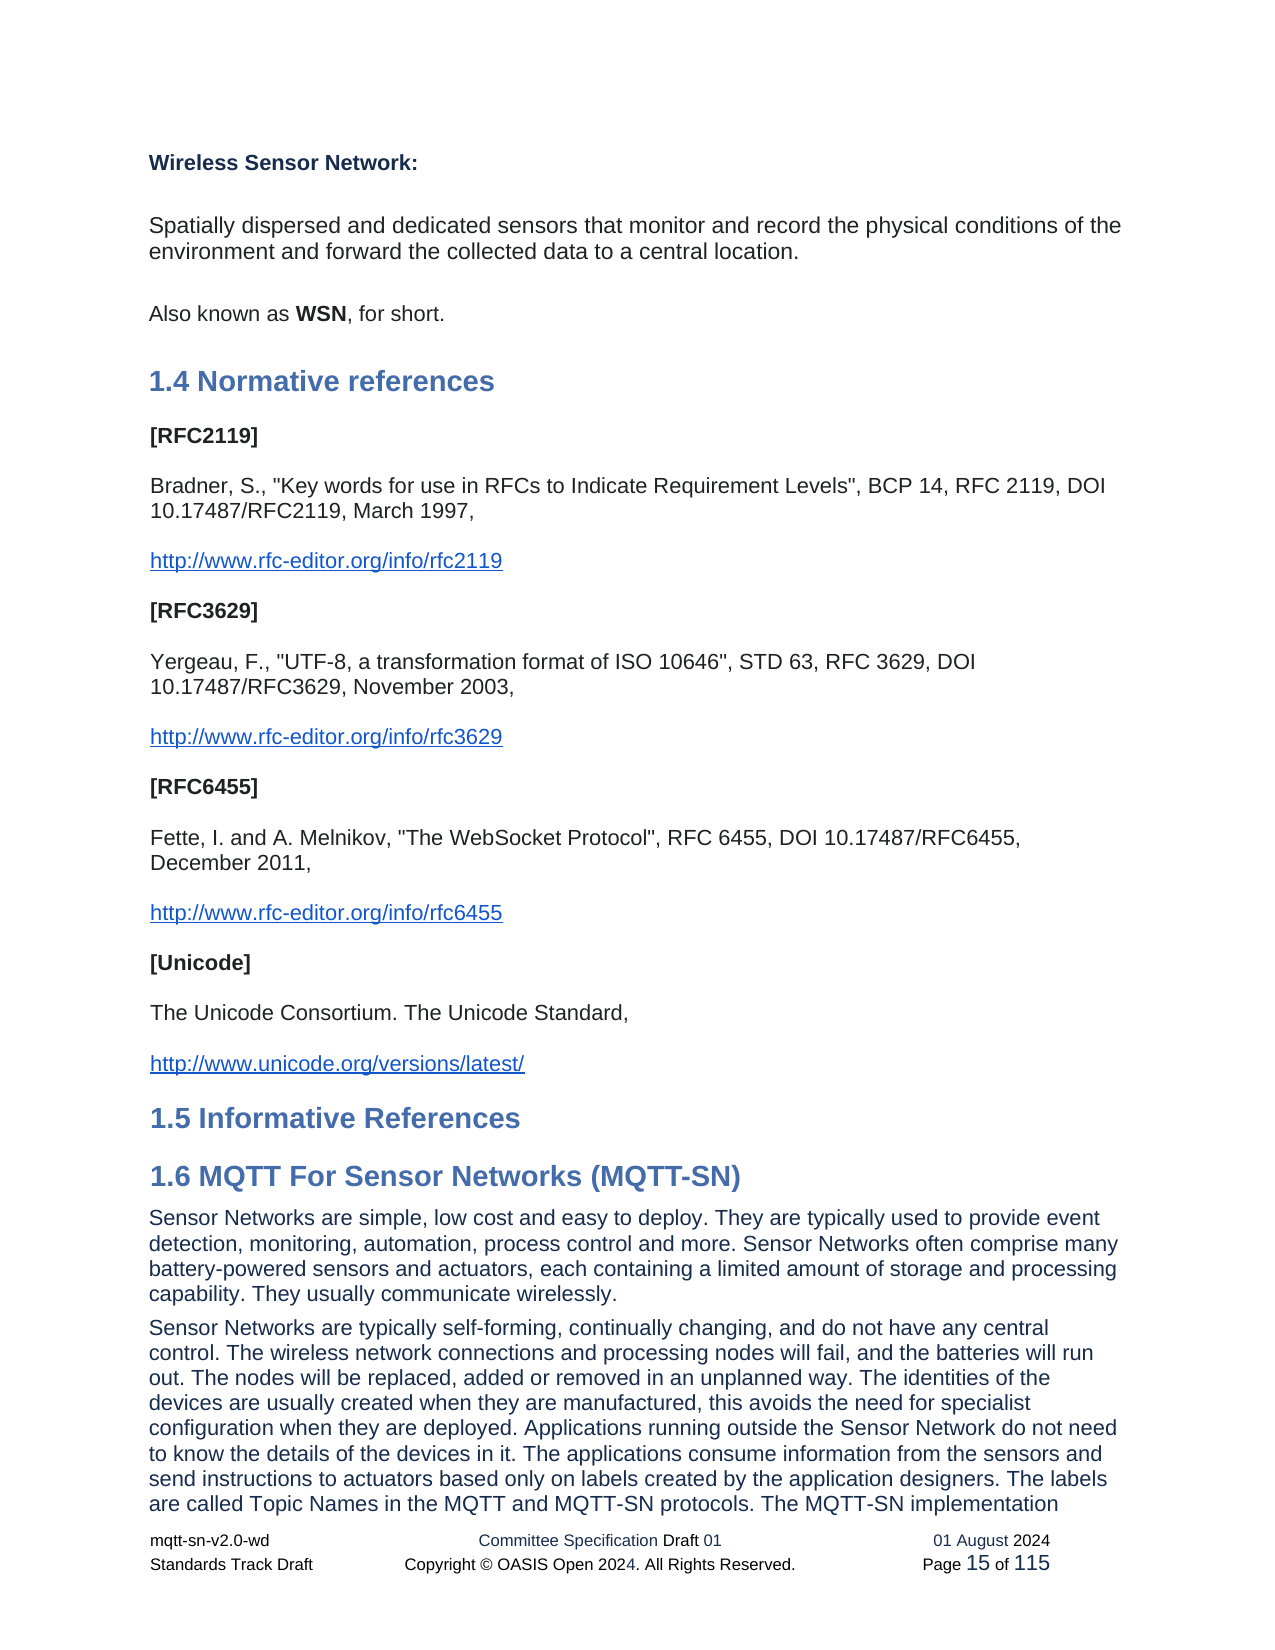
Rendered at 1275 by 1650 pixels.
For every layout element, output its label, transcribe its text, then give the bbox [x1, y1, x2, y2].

text [RFC3629] [150, 598, 1125, 623]
text http://www.rfc-editor.org/info/rfc3629 [150, 724, 1125, 749]
text http://www.rfc-editor.org/info/rfc2119 [150, 548, 1125, 573]
text The Unicode Consortium. The Unicode Standard, [150, 1000, 1125, 1025]
text http://www.unicode.org/versions/latest/ [150, 1050, 1125, 1076]
text Bradner, S., "Key words for use in RFCs to Indicate Requirement Levels", BCP 14, RFC 2119, DOI 10.17487/RFC2119, March 1997, [150, 473, 1125, 523]
subtitle 1.6 MQTT For Sensor Networks (MQTT-SN) [150, 1159, 1124, 1193]
text [RFC6455] [150, 774, 1125, 799]
text http://www.rfc-editor.org/info/rfc6455 [150, 900, 1125, 925]
text [RFC2119] [150, 422, 1125, 448]
subtitle 1.5 Informative References [150, 1101, 1125, 1134]
text Spatially dispersed and dedicated sensors that monitor and record the physical conditions of the environment and forward the collected data to a central location. [148, 212, 1124, 264]
text Wireless Sensor Network: [148, 150, 1124, 175]
text [Unicode] [150, 950, 1125, 975]
text Sensor Networks are typically self-forming, continually changing, and do not have any central control. The wireless network connections and processing nodes will fail, and the batteries will run out. The nodes will be replaced, added or removed in an unplanned way. The identities of the devices are usually created when they are manufactured, this avoids the need for specialist configuration when they are deployed. Applications running outside the Sensor Network do not need to know the details of the devices in it. The applications consume information from the sensors and send instructions to actuators based only on labels created by the application designers. The labels are called Topic Names in the MQTT and MQTT-SN protocols. The MQTT-SN implementation [148, 1314, 1124, 1516]
text Yergeau, F., "UTF-8, a transformation format of ISO 10646", STD 63, RFC 3629, DOI 10.17487/RFC3629, November 2003, [150, 648, 1125, 699]
text Also known as WSN, for short. [148, 301, 1124, 326]
subtitle 1.4 Normative references [148, 364, 1124, 397]
text Fette, I. and A. Melnikov, "The WebSocket Protocol", RFC 6455, DOI 10.17487/RFC6455, December 2011, [150, 824, 1125, 875]
text Sensor Networks are simple, low cost and easy to deploy. They are typically used to provide event detection, monitoring, automation, process control and more. Sensor Networks often comprise many battery-powered sensors and actuators, each containing a limited amount of storage and processing capability. They usually communicate wirelessly. [148, 1205, 1124, 1306]
